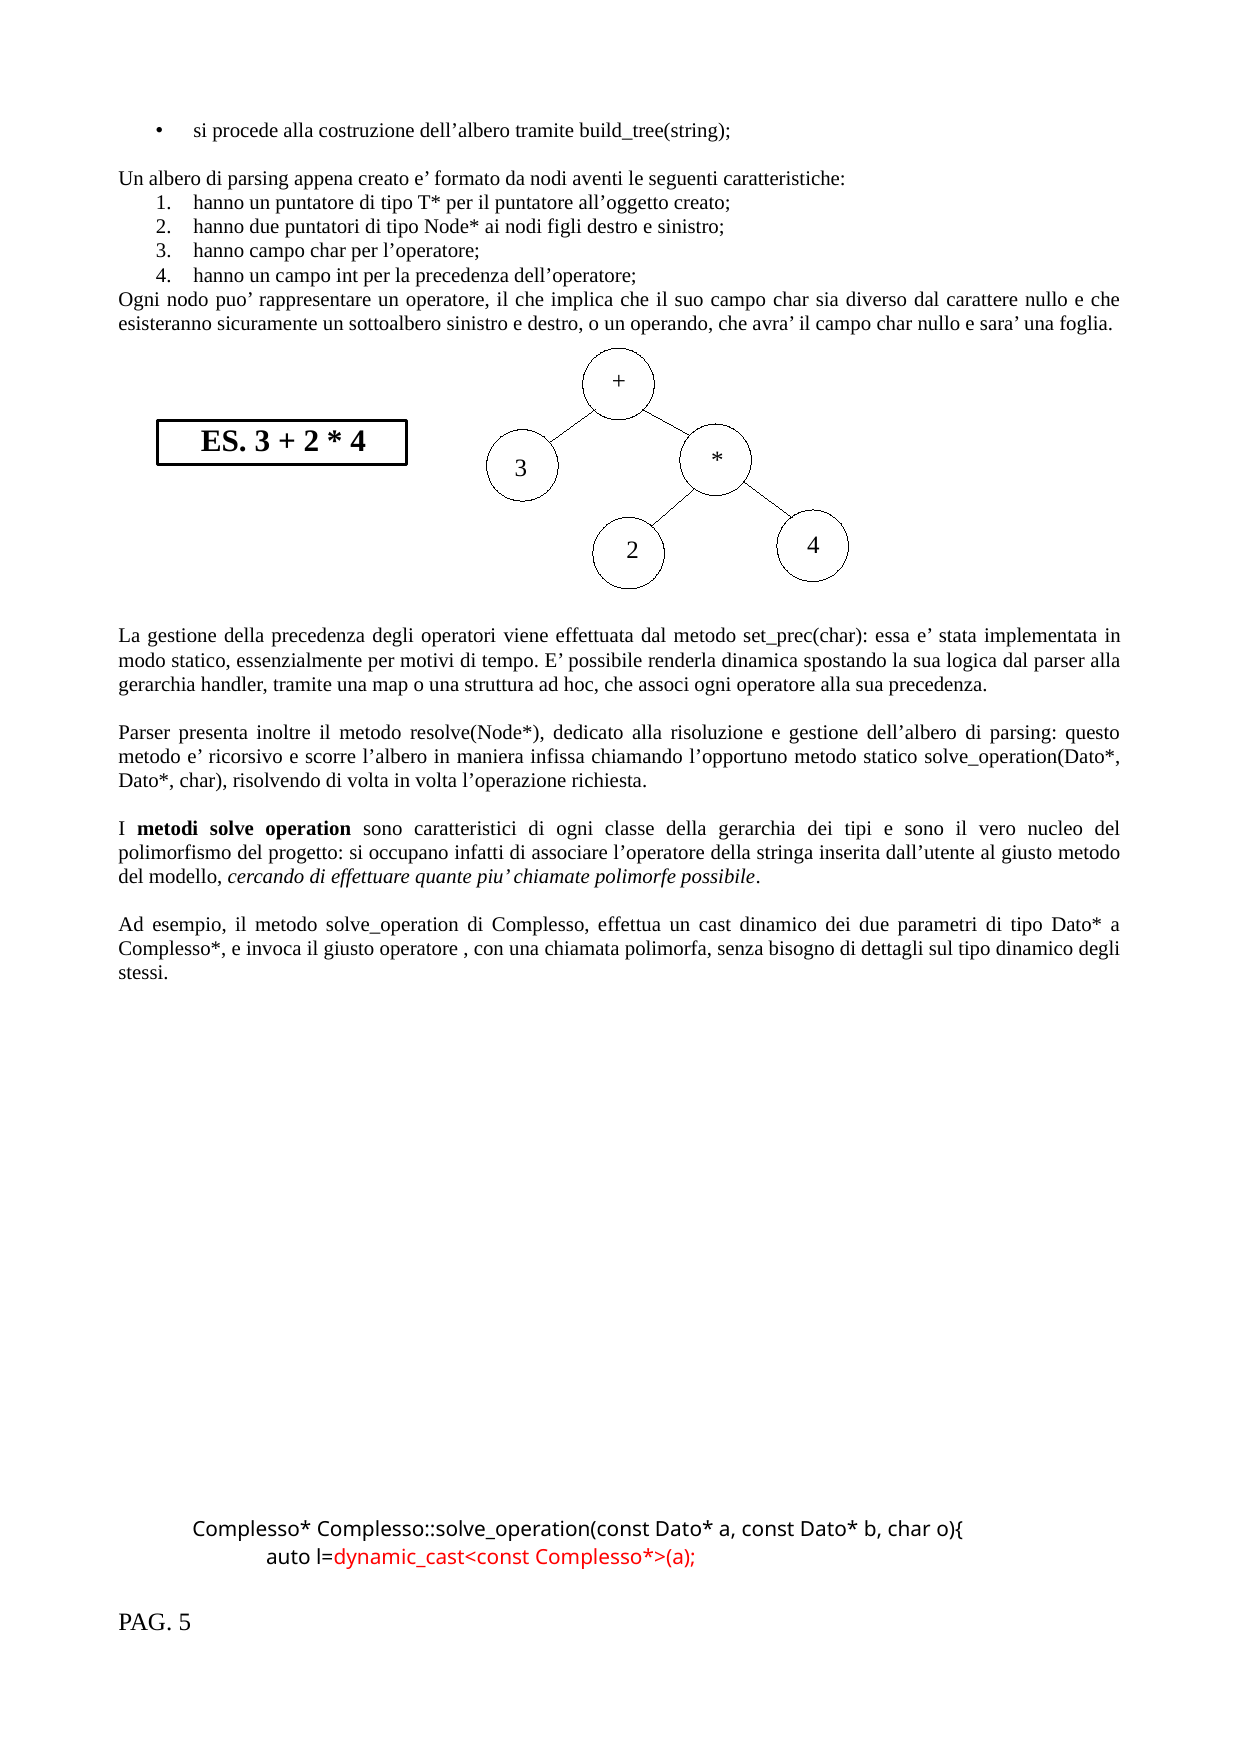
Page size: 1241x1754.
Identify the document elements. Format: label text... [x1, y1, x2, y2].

text La gestione della precedenza degli operatori viene effettuata dal metodo set_prec(char): essa e’ stata implementata in modo statico, essenzialmente per motivi di tempo. E’ possibile renderla dinamica spostando la sua logica dal parser alla gerarchia handler, tramite una map o una struttura ad hoc, che associ ogni operatore alla sua precedenza. [118, 623, 1122, 696]
text Ogni nodo puo’ rappresentare un operatore, il che implica che il suo campo char sia diverso dal carattere nullo e che esisteranno sicuramente un sottoalbero sinistro e destro, o un operando, che avra’ il campo char nullo e sara’ una foglia. [118, 287, 1122, 335]
list hanno un campo int per la precedenza dell’operatore; [156, 262, 1122, 287]
text I metodi solve operation sono caratteristici di ogni classe della gerarchia dei tipi e sono il vero nucleo del polimorfismo del progetto: si occupano infatti di associare l’operatore della stringa inserita dall’utente al giusto metodo del modello, cercando di effettuare quante piu’ chiamate polimorfe possibile. [118, 816, 1122, 888]
text Un albero di parsing appena creato e’ formato da nodi aventi le seguenti caratteristiche: [118, 166, 1122, 190]
text auto l=dynamic_cast<const Complesso*>(a); [118, 1542, 1122, 1571]
list hanno due puntatori di tipo Node* ai nodi figli destro e sinistro; [156, 214, 1122, 238]
list hanno campo char per l’operatore; [156, 238, 1122, 262]
text Complesso* Complesso::solve_operation(const Dato* a, const Dato* b, char o){ [118, 1514, 1122, 1542]
text Ad esempio, il metodo solve_operation di Complesso, effettua un cast dinamico dei due parametri di tipo Dato* a Complesso*, e invoca il giusto operatore , con una chiamata polimorfa, senza bisogno di dettagli sul tipo dinamico degli stessi. [118, 912, 1122, 984]
text Parser presenta inoltre il metodo resolve(Node*), dedicato alla risoluzione e gestione dell’albero di parsing: questo metodo e’ ricorsivo e scorre l’albero in maniera infissa chiamando l’opportuno metodo statico solve_operation(Dato*, Dato*, char), risolvendo di volta in volta l’operazione richiesta. [118, 720, 1122, 792]
list hanno un puntatore di tipo T* per il puntatore all’oggetto creato; [156, 190, 1122, 214]
list si procede alla costruzione dell’albero tramite build_tree(string); [156, 118, 1122, 142]
